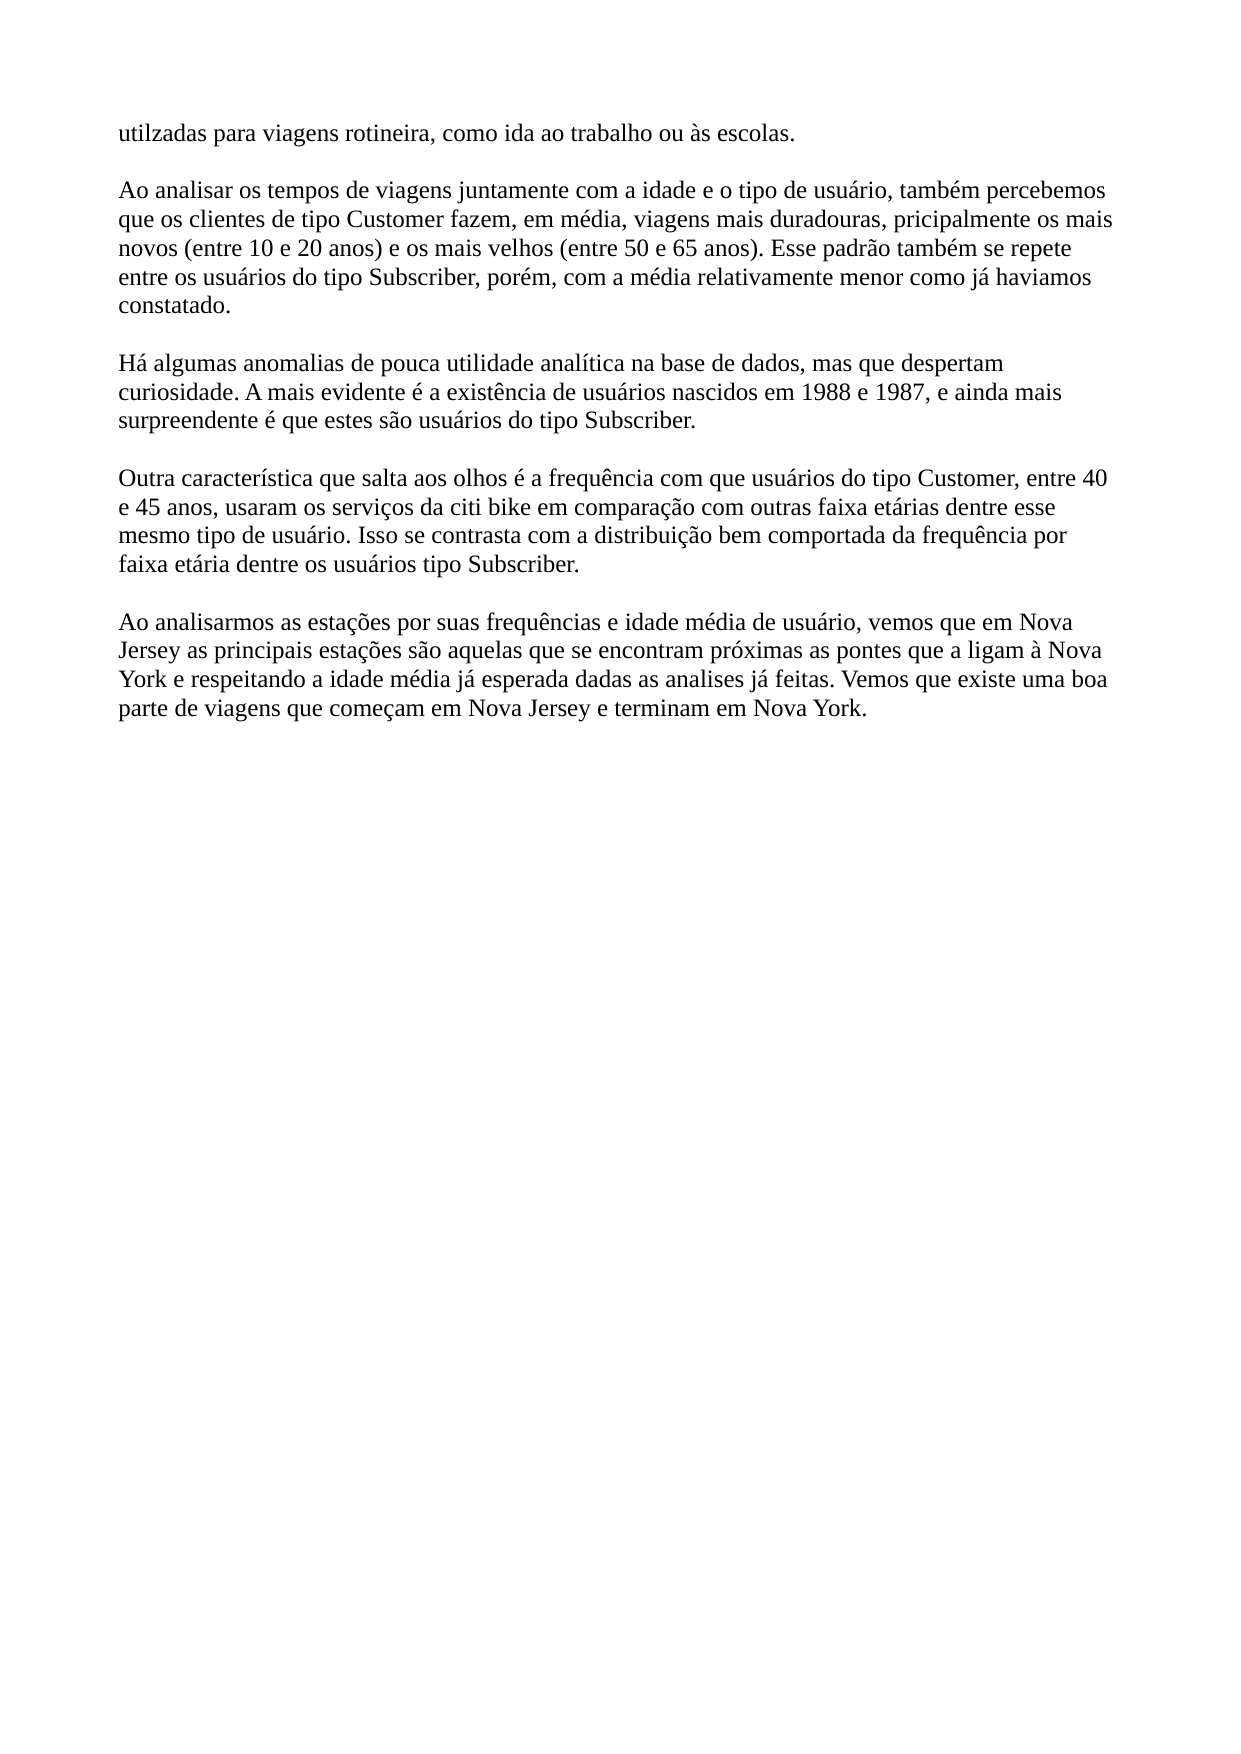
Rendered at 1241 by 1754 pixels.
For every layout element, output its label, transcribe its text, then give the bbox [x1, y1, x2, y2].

text Ao analisarmos as estações por suas frequências e idade média de usuário, vemos que em Nova Jersey as principais estações são aquelas que se encontram próximas as pontes que a ligam à Nova York e respeitando a idade média já esperada dadas as analises já feitas. Vemos que existe uma boa parte de viagens que começam em Nova Jersey e terminam em Nova York. [118, 607, 1122, 722]
text utilzadas para viagens rotineira, como ida ao trabalho ou às escolas. Ao analisar os tempos de viagens juntamente com a idade e o tipo de usuário, também percebemos que os clientes de tipo Customer fazem, em média, viagens mais duradouras, pricipalmente os mais novos (entre 10 e 20 anos) e os mais velhos (entre 50 e 65 anos). Esse padrão também se repete entre os usuários do tipo Subscriber, porém, com a média relativamente menor como já haviamos constatado. Há algumas anomalias de pouca utilidade analítica na base de dados, mas que despertam curiosidade. A mais evidente é a existência de usuários nascidos em 1988 e 1987, e ainda mais surpreendente é que estes são usuários do tipo Subscriber. Outra característica que salta aos olhos é a frequência com que usuários do tipo Customer, entre 40 e 45 anos, usaram os serviços da citi bike em comparação com outras faixa etárias dentre esse mesmo tipo de usuário. Isso se contrasta com a distribuição bem comportada da frequência por faixa etária dentre os usuários tipo Subscriber. [118, 118, 1122, 578]
